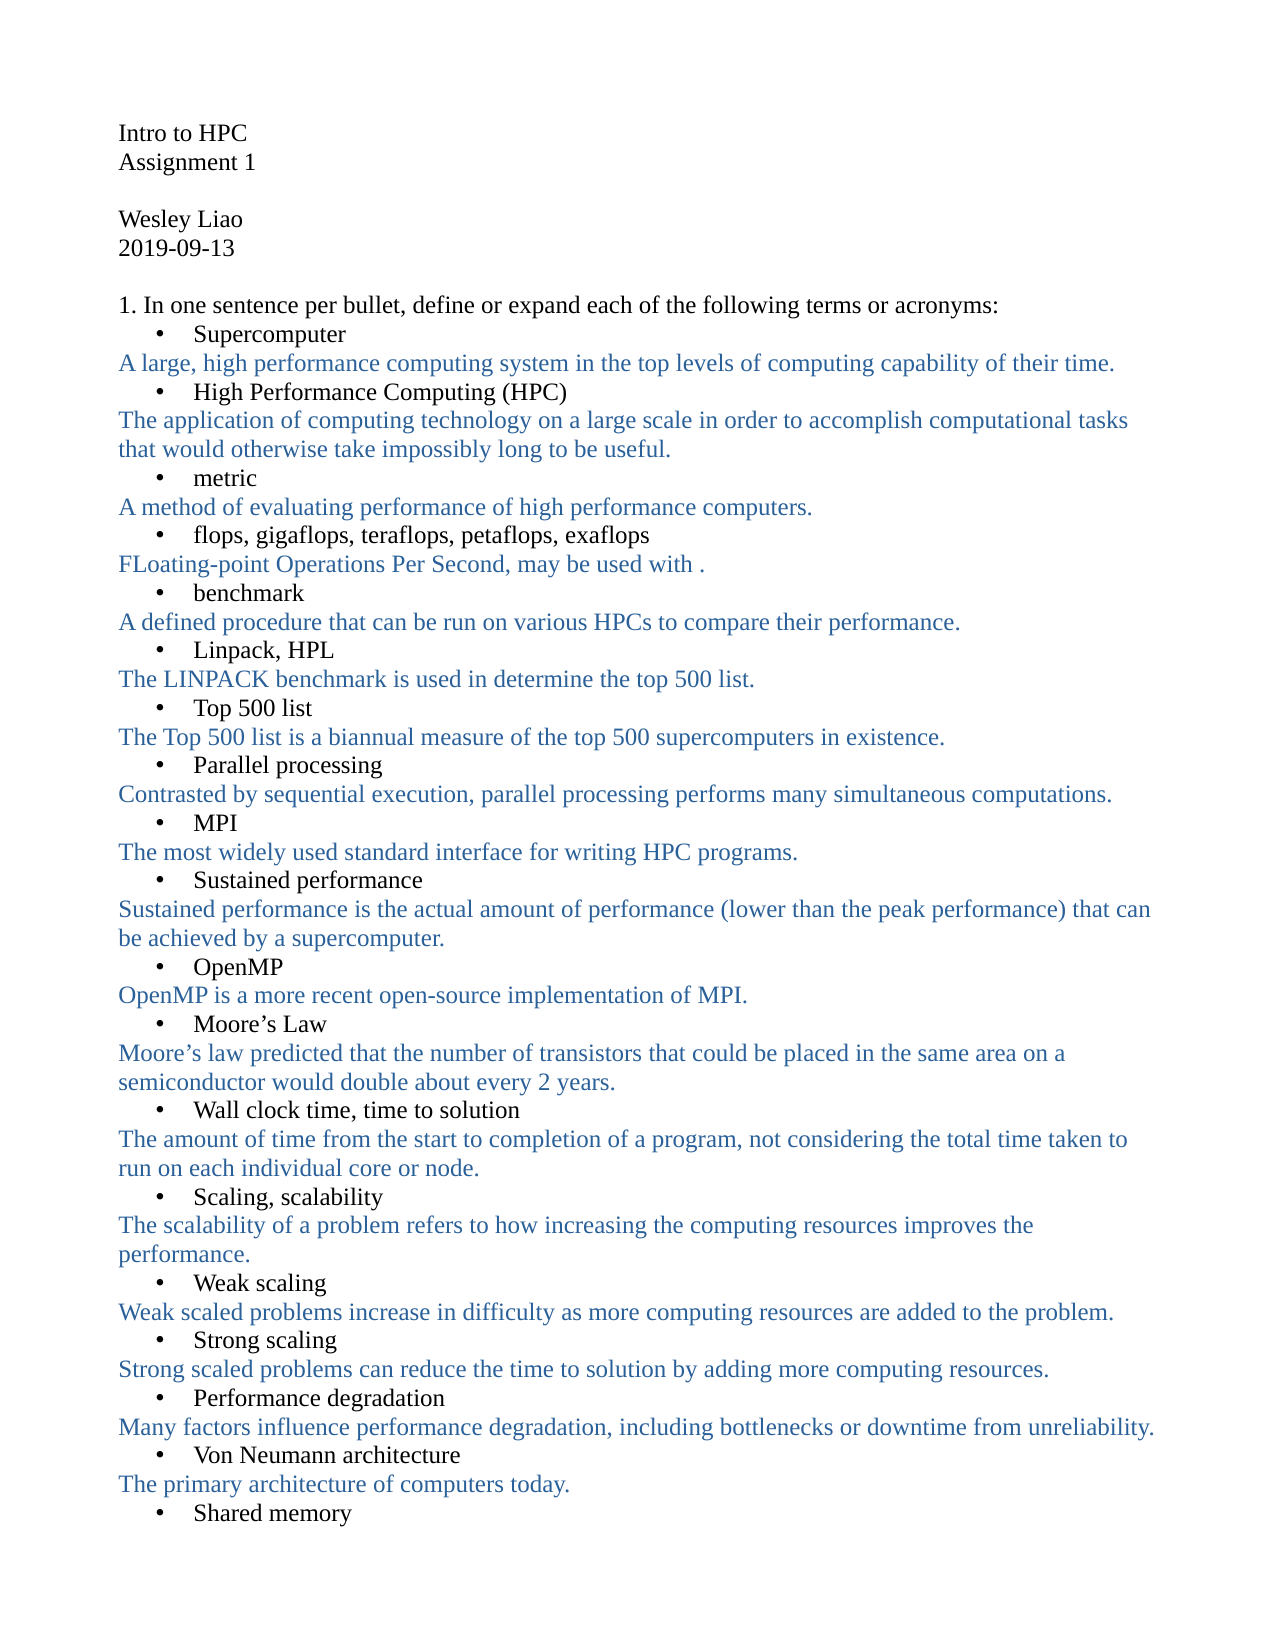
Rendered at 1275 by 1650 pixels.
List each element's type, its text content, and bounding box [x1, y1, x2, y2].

text Weak scaled problems increase in difficulty as more computing resources are added to the problem. [118, 1297, 1157, 1326]
text Strong scaled problems can reduce the time to solution by adding more computing resources. [118, 1354, 1157, 1383]
list High Performance Computing (HPC) [156, 377, 1157, 406]
text The Top 500 list is a biannual measure of the top 500 supercomputers in existence. [118, 722, 1157, 751]
list Linpack, HPL [156, 636, 1157, 664]
list Strong scaling [156, 1326, 1157, 1354]
text Assignment 1 [118, 147, 1157, 176]
list OpenMP [156, 952, 1157, 981]
text The amount of time from the start to completion of a program, not considering the total time taken to run on each individual core or node. [118, 1124, 1157, 1182]
text FLoating-point Operations Per Second, may be used with . [118, 549, 1157, 578]
text The scalability of a problem refers to how increasing the computing resources improves the performance. [118, 1211, 1157, 1268]
list Weak scaling [156, 1268, 1157, 1297]
list Top 500 list [156, 693, 1157, 722]
list MPI [156, 808, 1157, 837]
text The primary architecture of computers today. [118, 1469, 1157, 1498]
text Intro to HPC [118, 118, 1157, 147]
list Shared memory [156, 1498, 1157, 1527]
text Contrasted by sequential execution, parallel processing performs many simultaneous computations. [118, 779, 1157, 808]
list benchmark [156, 578, 1157, 607]
text 2019-09-13 [118, 233, 1157, 262]
text Many factors influence performance degradation, including bottlenecks or downtime from unreliability. [118, 1412, 1157, 1441]
text OpenMP is a more recent open-source implementation of MPI. [118, 981, 1157, 1009]
list Scaling, scalability [156, 1182, 1157, 1211]
list metric [156, 463, 1157, 492]
text Wesley Liao [118, 204, 1157, 233]
text 1. In one sentence per bullet, define or expand each of the following terms or acronyms: [118, 291, 1157, 319]
list flops, gigaflops, teraflops, petaflops, exaflops [156, 521, 1157, 549]
text A method of evaluating performance of high performance computers. [118, 492, 1157, 521]
list Moore’s Law [156, 1009, 1157, 1038]
list Supercomputer [156, 319, 1157, 348]
text A large, high performance computing system in the top levels of computing capability of their time. [118, 348, 1157, 377]
list Performance degradation [156, 1383, 1157, 1412]
text Moore’s law predicted that the number of transistors that could be placed in the same area on a semiconductor would double about every 2 years. [118, 1038, 1157, 1096]
list Von Neumann architecture [156, 1441, 1157, 1469]
text The most widely used standard interface for writing HPC programs. [118, 837, 1157, 866]
list Parallel processing [156, 751, 1157, 779]
list Sustained performance [156, 866, 1157, 894]
text Sustained performance is the actual amount of performance (lower than the peak performance) that can be achieved by a supercomputer. [118, 894, 1157, 952]
list Wall clock time, time to solution [156, 1096, 1157, 1124]
text A defined procedure that can be run on various HPCs to compare their performance. [118, 607, 1157, 636]
text The LINPACK benchmark is used in determine the top 500 list. [118, 664, 1157, 693]
text The application of computing technology on a large scale in order to accomplish computational tasks that would otherwise take impossibly long to be useful. [118, 406, 1157, 463]
